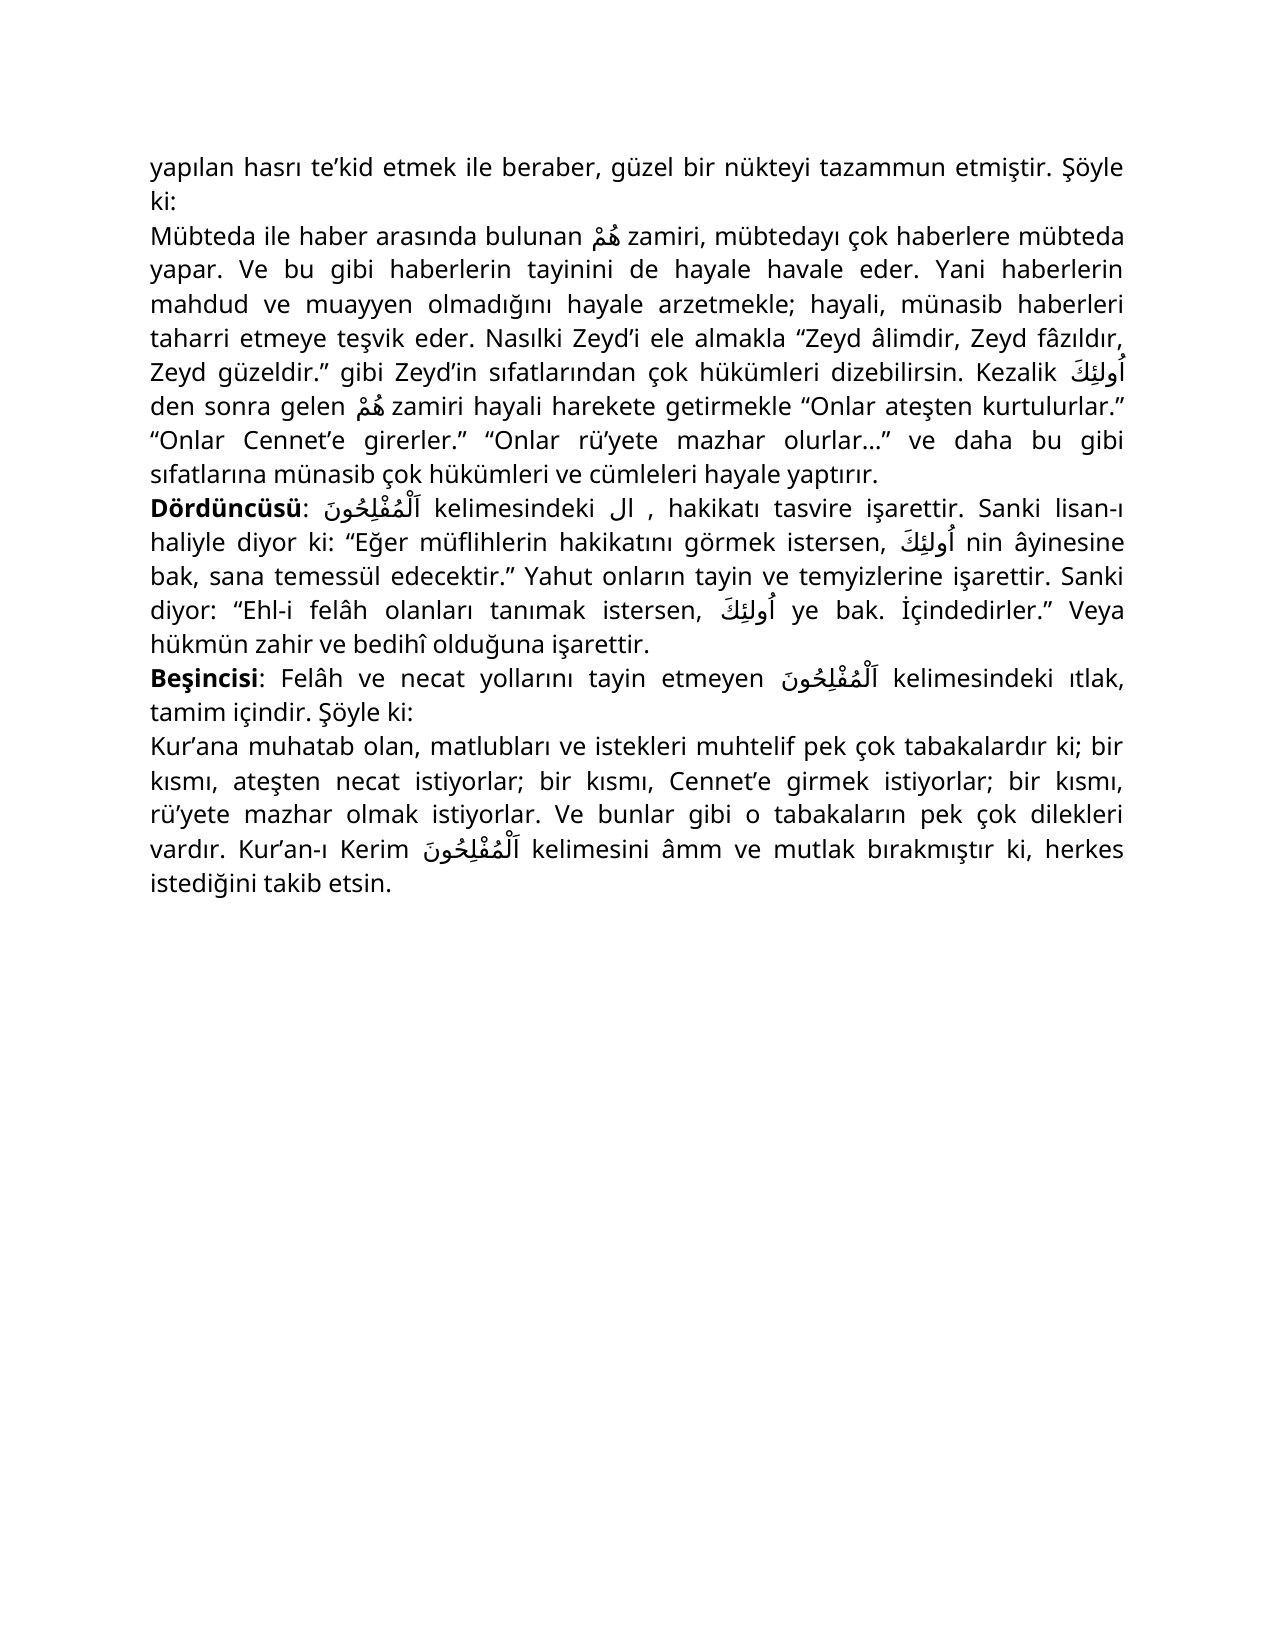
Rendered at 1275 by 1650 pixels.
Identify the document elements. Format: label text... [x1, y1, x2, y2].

text Kur’ana muhatab olan, matlubları ve istekleri muhtelif pek çok tabakalardır ki; bir kısmı, ateşten necat istiyorlar; bir kısmı, Cennet’e girmek istiyorlar; bir kısmı, rü’yete mazhar olmak istiyorlar. Ve bunlar gibi o tabakaların pek çok dilekleri vardır. Kur’an-ı Kerim اَلْمُفْلِحُونَ kelimesini âmm ve mutlak bırakmıştır ki, herkes istediğini takib etsin. [150, 729, 1125, 899]
text Mübteda ile haber arasında bulunan هُمْ zamiri, mübtedayı çok haberlere mübteda yapar. Ve bu gibi haberlerin tayinini de hayale havale eder. Yani haberlerin mahdud ve muayyen olmadığını hayale arzetmekle; hayali, münasib haberleri taharri etmeye teşvik eder. Nasılki Zeyd’i ele almakla “Zeyd âlimdir, Zeyd fâzıldır, Zeyd güzeldir.” gibi Zeyd’in sıfatlarından çok hükümleri dizebilirsin. Kezalik اُولئِكَ den sonra gelen هُمْ zamiri hayali harekete getirmekle “Onlar ateşten kurtulurlar.” “Onlar Cennet’e girerler.” “Onlar rü’yete mazhar olurlar…” ve daha bu gibi sıfatlarına münasib çok hükümleri ve cümleleri hayale yaptırır. [150, 218, 1125, 491]
text Üçüncüsü: Zamir-ül fasl olan هُمْ , ehl-i kitabdan olup Hazret-i Muhammed Aleyhissalâtü Vesselâm’a iman etmeyenlere bir ta’riz olmak üzere bu cümle ile yapılan hasrı te’kid etmek ile beraber, güzel bir nükteyi tazammun etmiştir. Şöyle ki: [150, 150, 1125, 218]
text Beşincisi: Felâh ve necat yollarını tayin etmeyen اَلْمُفْلِحُونَ kelimesindeki ıtlak, tamim içindir. Şöyle ki: [150, 661, 1125, 729]
text Dördüncüsü: اَلْمُفْلِحُونَ kelimesindeki ال , hakikatı tasvire işarettir. Sanki lisan-ı haliyle diyor ki: “Eğer müflihlerin hakikatını görmek istersen, اُولئِكَ nin âyinesine bak, sana temessül edecektir.” Yahut onların tayin ve temyizlerine işarettir. Sanki diyor: “Ehl-i felâh olanları tanımak istersen, اُولئِكَ ye bak. İçindedirler.” Veya hükmün zahir ve bedihî olduğuna işarettir. [150, 491, 1125, 661]
